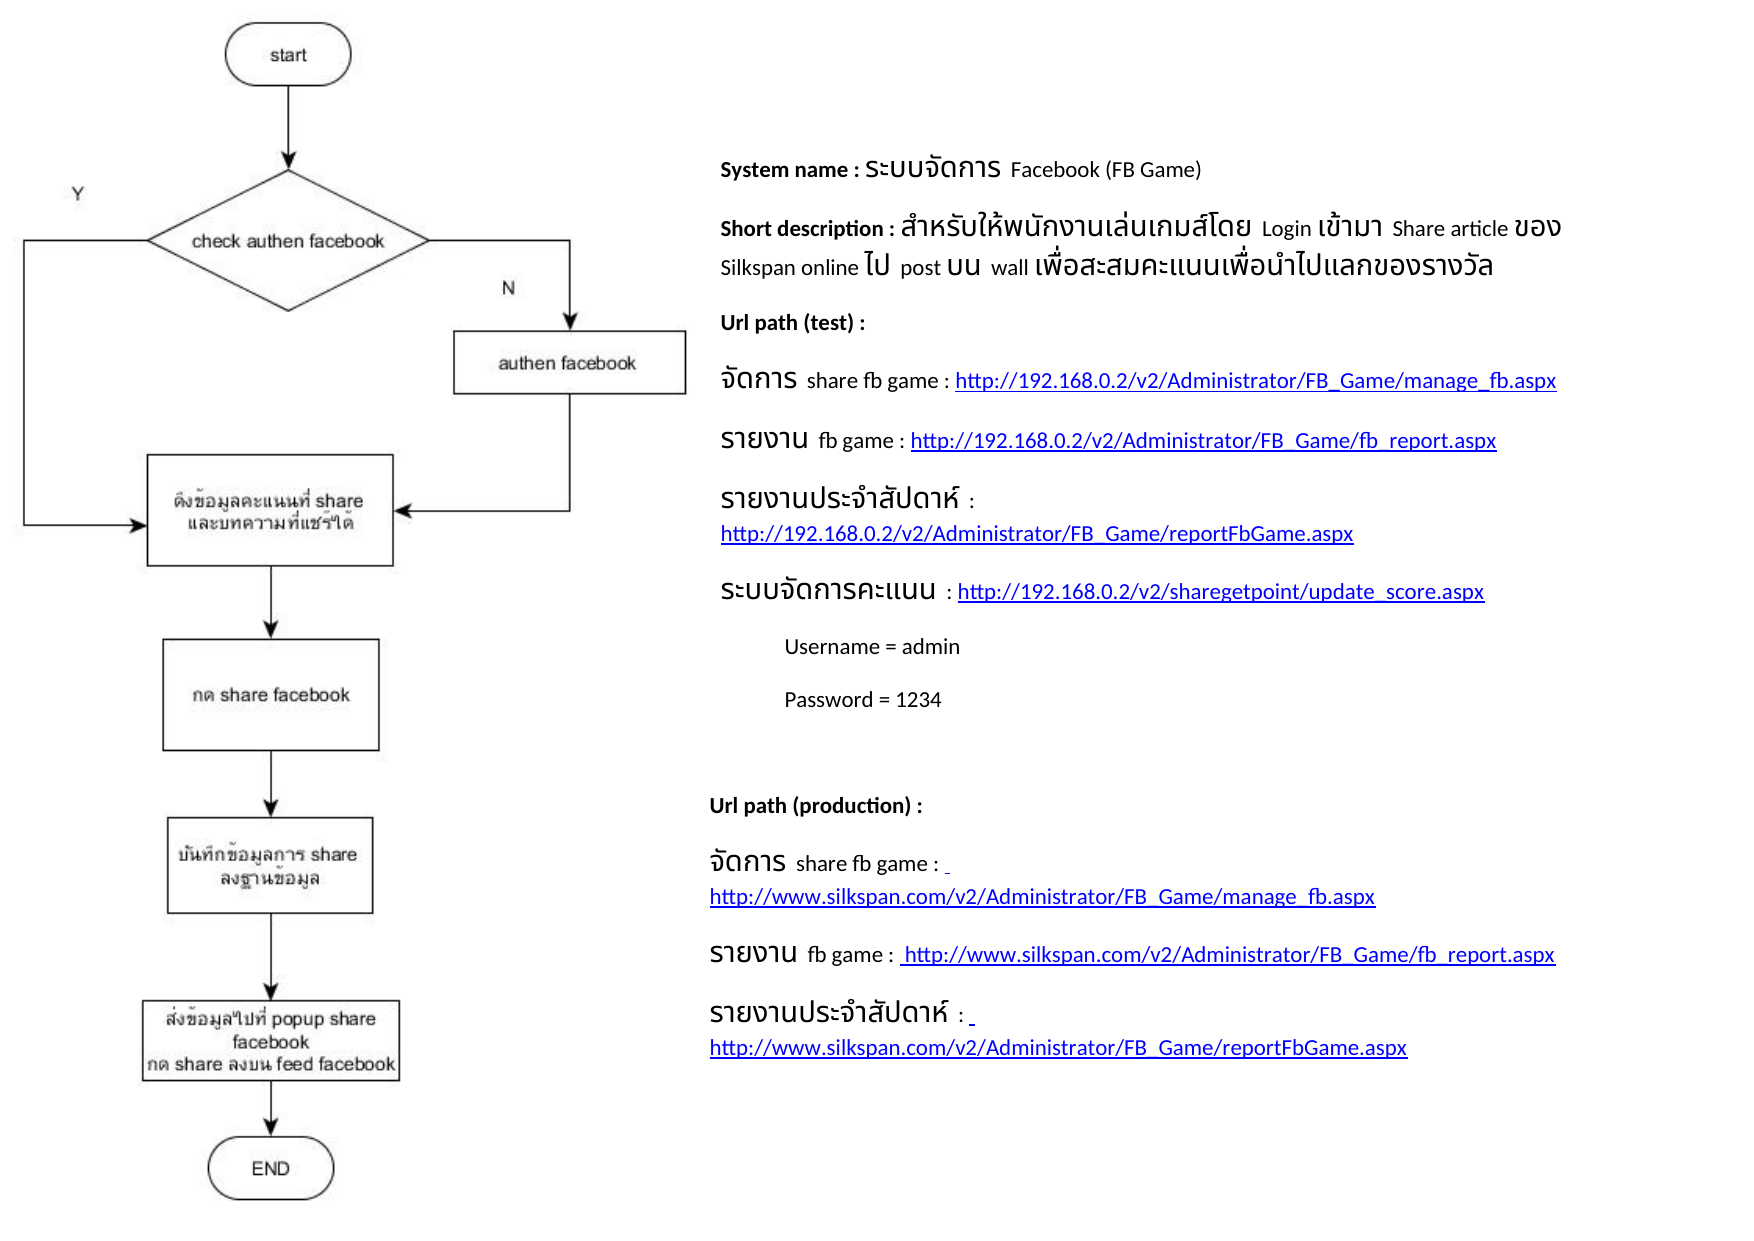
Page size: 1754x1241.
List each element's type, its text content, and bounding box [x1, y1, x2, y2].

text รายงานประจำสัปดาห์ : http://192.168.0.2/v2/Administrator/FB_Game/reportFbGame.aspx [721, 481, 1604, 547]
text Username = admin [710, 632, 1604, 660]
text System name : ระบบจัดการ Facebook (FB Game) [721, 150, 1604, 184]
text Url path (test) : [721, 308, 1604, 337]
text จัดการ share fb game : http://www.silkspan.com/v2/Administrator/FB_Game/manage_fb.aspx [710, 844, 1604, 910]
text Url path (production) : [710, 791, 1604, 819]
text Short description : สำหรับให้พนักงานเล่นเกมส์โดย Login เข้ามา Share article ของ Silkspan online ไป post บน wall เพื่อสะสมคะแนนเพื่อนำไปแลกของรางวัล [721, 210, 1604, 283]
text รายงาน fb game : http://192.168.0.2/v2/Administrator/FB_Game/fb_report.aspx [721, 421, 1604, 455]
text รายงาน fb game : http://www.silkspan.com/v2/Administrator/FB_Game/fb_report.aspx [710, 935, 1604, 969]
text Password = 1234 [710, 685, 1604, 713]
text รายงานประจำสัปดาห์ : http://www.silkspan.com/v2/Administrator/FB_Game/reportFbGame.aspx [710, 995, 1604, 1061]
text ระบบจัดการคะแนน : http://192.168.0.2/v2/sharegetpoint/update_score.aspx [721, 572, 1604, 606]
text จัดการ share fb game : http://192.168.0.2/v2/Administrator/FB_Game/manage_fb.aspx [721, 362, 1604, 396]
picture [0, 0, 721, 1224]
